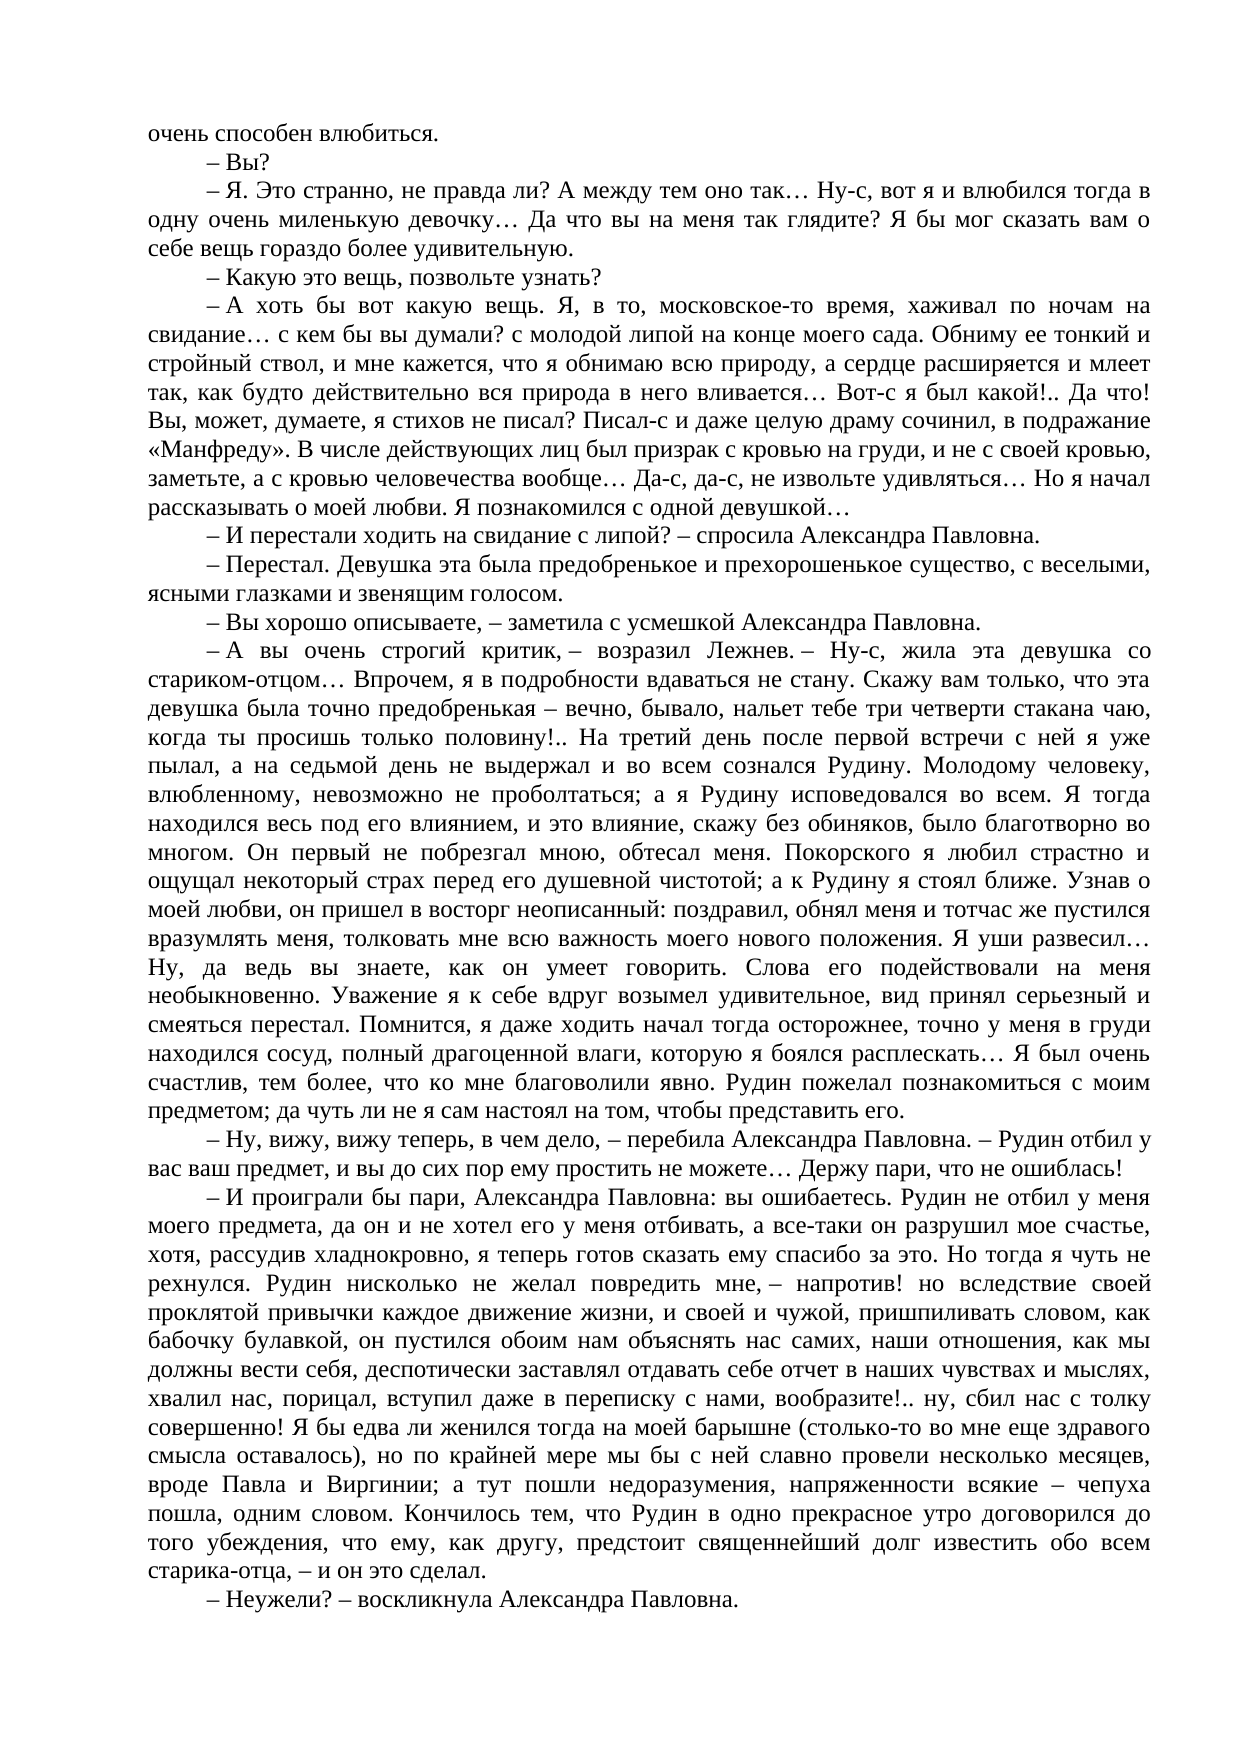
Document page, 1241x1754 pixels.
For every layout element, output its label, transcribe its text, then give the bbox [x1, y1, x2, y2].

text – Неужели? – воскликнула Александра Павловна. [148, 1584, 1152, 1613]
text – Вы хорошо описываете, – заметила с усмешкой Александра Павловна. [148, 607, 1152, 636]
text – Вы? [148, 147, 1152, 176]
text – И перестали ходить на свидание с липой? – спросила Александра Павловна. [148, 521, 1152, 549]
text очень способен влюбиться. [148, 118, 1152, 147]
text – Какую это вещь, позвольте узнать? [148, 262, 1152, 291]
text – Ну, вижу, вижу теперь, в чем дело, – перебила Александра Павловна. – Рудин отбил у вас ваш предмет, и вы до сих пор ему простить не можете… Держу пари, что не ошиблась! [148, 1124, 1152, 1182]
text – А вы очень строгий критик, – возразил Лежнев. – Ну-с, жила эта девушка со стариком-отцом… Впрочем, я в подробности вдаваться не стану. Скажу вам только, что эта девушка была точно предобренькая – вечно, бывало, нальет тебе три четверти стакана чаю, когда ты просишь только половину!.. На третий день после первой встречи с ней я уже пылал, а на седьмой день не выдержал и во всем сознался Рудину. Молодому человеку, влюбленному, невозможно не проболтаться; а я Рудину исповедовался во всем. Я тогда находился весь под его влиянием, и это влияние, скажу без обиняков, было благотворно во многом. Он первый не побрезгал мною, обтесал меня. Покорского я любил страстно и ощущал некоторый страх перед его душевной чистотой; а к Рудину я стоял ближе. Узнав о моей любви, он пришел в восторг неописанный: поздравил, обнял меня и тотчас же пустился вразумлять меня, толковать мне всю важность моего нового положения. Я уши развесил… Ну, да ведь вы знаете, как он умеет говорить. Слова его подействовали на меня необыкновенно. Уважение я к себе вдруг возымел удивительное, вид принял серьезный и смеяться перестал. Помнится, я даже ходить начал тогда осторожнее, точно у меня в груди находился сосуд, полный драгоценной влаги, которую я боялся расплескать… Я был очень счастлив, тем более, что ко мне благоволили явно. Рудин пожелал познакомиться с моим предметом; да чуть ли не я сам настоял на том, чтобы представить его. [148, 636, 1152, 1124]
text – И проиграли бы пари, Александра Павловна: вы ошибаетесь. Рудин не отбил у меня моего предмета, да он и не хотел его у меня отбивать, а все-таки он разрушил мое счастье, хотя, рассудив хладнокровно, я теперь готов сказать ему спасибо за это. Но тогда я чуть не рехнулся. Рудин нисколько не желал повредить мне, – напротив! но вследствие своей проклятой привычки каждое движение жизни, и своей и чужой, пришпиливать словом, как бабочку булавкой, он пустился обоим нам объяснять нас самих, наши отношения, как мы должны вести себя, деспотически заставлял отдавать себе отчет в наших чувствах и мыслях, хвалил нас, порицал, вступил даже в переписку с нами, вообразите!.. ну, сбил нас с толку совершенно! Я бы едва ли женился тогда на моей барышне (столько-то во мне еще здравого смысла оставалось), но по крайней мере мы бы с ней славно провели несколько месяцев, вроде Павла и Виргинии; а тут пошли недоразумения, напряженности всякие – чепуха пошла, одним словом. Кончилось тем, что Рудин в одно прекрасное утро договорился до того убеждения, что ему, как другу, предстоит священнейший долг известить обо всем старика-отца, – и он это сделал. [148, 1182, 1152, 1584]
text – Перестал. Девушка эта была предобренькое и прехорошенькое существо, с веселыми, ясными глазками и звенящим голосом. [148, 549, 1152, 607]
text – А хоть бы вот какую вещь. Я, в то, московское-то время, хаживал по ночам на свидание… с кем бы вы думали? с молодой липой на конце моего сада. Обниму ее тонкий и стройный ствол, и мне кажется, что я обнимаю всю природу, а сердце расширяется и млеет так, как будто действительно вся природа в него вливается… Вот-с я был какой!.. Да что! Вы, может, думаете, я стихов не писал? Писал-с и даже целую драму сочинил, в подражание «Манфреду». В числе действующих лиц был призрак с кровью на груди, и не с своей кровью, заметьте, а с кровью человечества вообще… Да-с, да-с, не извольте удивляться… Но я начал рассказывать о моей любви. Я познакомился с одной девушкой… [148, 291, 1152, 521]
text – Я. Это странно, не правда ли? А между тем оно так… Ну-с, вот я и влюбился тогда в одну очень миленькую девочку… Да что вы на меня так глядите? Я бы мог сказать вам о себе вещь гораздо более удивительную. [148, 176, 1152, 262]
